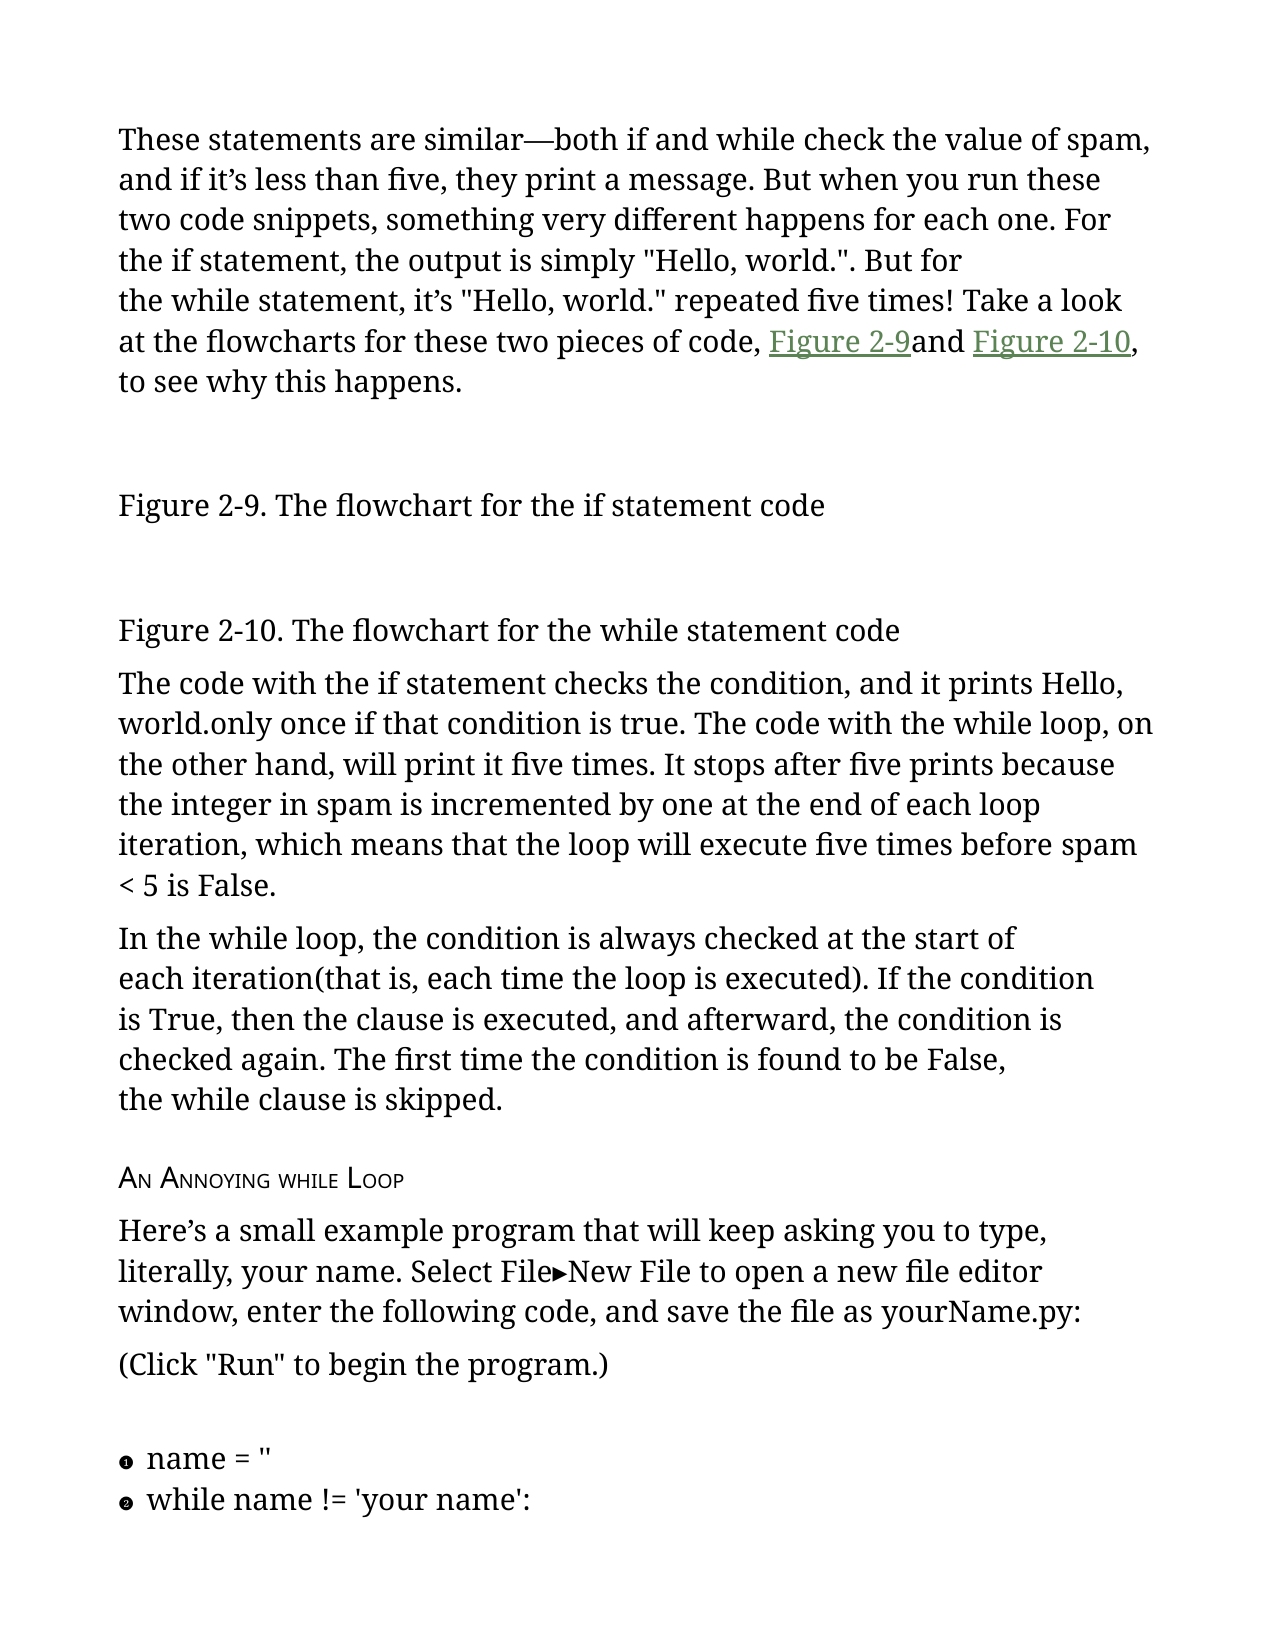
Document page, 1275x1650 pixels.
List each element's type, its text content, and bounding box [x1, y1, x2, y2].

text Here’s a small example program that will keep asking you to type, literally, your name. Select File▸New File to open a new file editor window, enter the following code, and save the file as yourName.py: [118, 1210, 1157, 1331]
text The code with the if statement checks the condition, and it prints Hello, world.only once if that condition is true. The code with the while loop, on the other hand, will print it five times. It stops after five prints because the integer in spam is incremented by one at the end of each loop iteration, which means that the loop will execute five times before spam < 5 is False. [118, 662, 1157, 905]
subtitle An Annoying while Loop [118, 1157, 1157, 1197]
text ❶ name = '' [118, 1438, 1157, 1478]
text These statements are similar—both if and while check the value of spam, and if it’s less than five, they print a message. But when you run these two code snippets, something very different happens for each one. For the if statement, the output is simply "Hello, world.". But for the while statement, it’s "Hello, world." repeated five times! Take a look at the flowcharts for these two pieces of code, Figure 2-9and Figure 2-10, to see why this happens. [118, 118, 1157, 401]
text Figure 2-9. The flowchart for the if statement code [118, 485, 1157, 525]
text Figure 2-10. The flowchart for the while statement code [118, 609, 1157, 650]
text ❷ while name != 'your name': [118, 1478, 1157, 1518]
text In the while loop, the condition is always checked at the start of each iteration(that is, each time the loop is executed). If the condition is True, then the clause is executed, and afterward, the condition is checked again. The first time the condition is found to be False, the while clause is skipped. [118, 917, 1157, 1119]
text (Click "Run" to begin the program.) [118, 1343, 1157, 1384]
